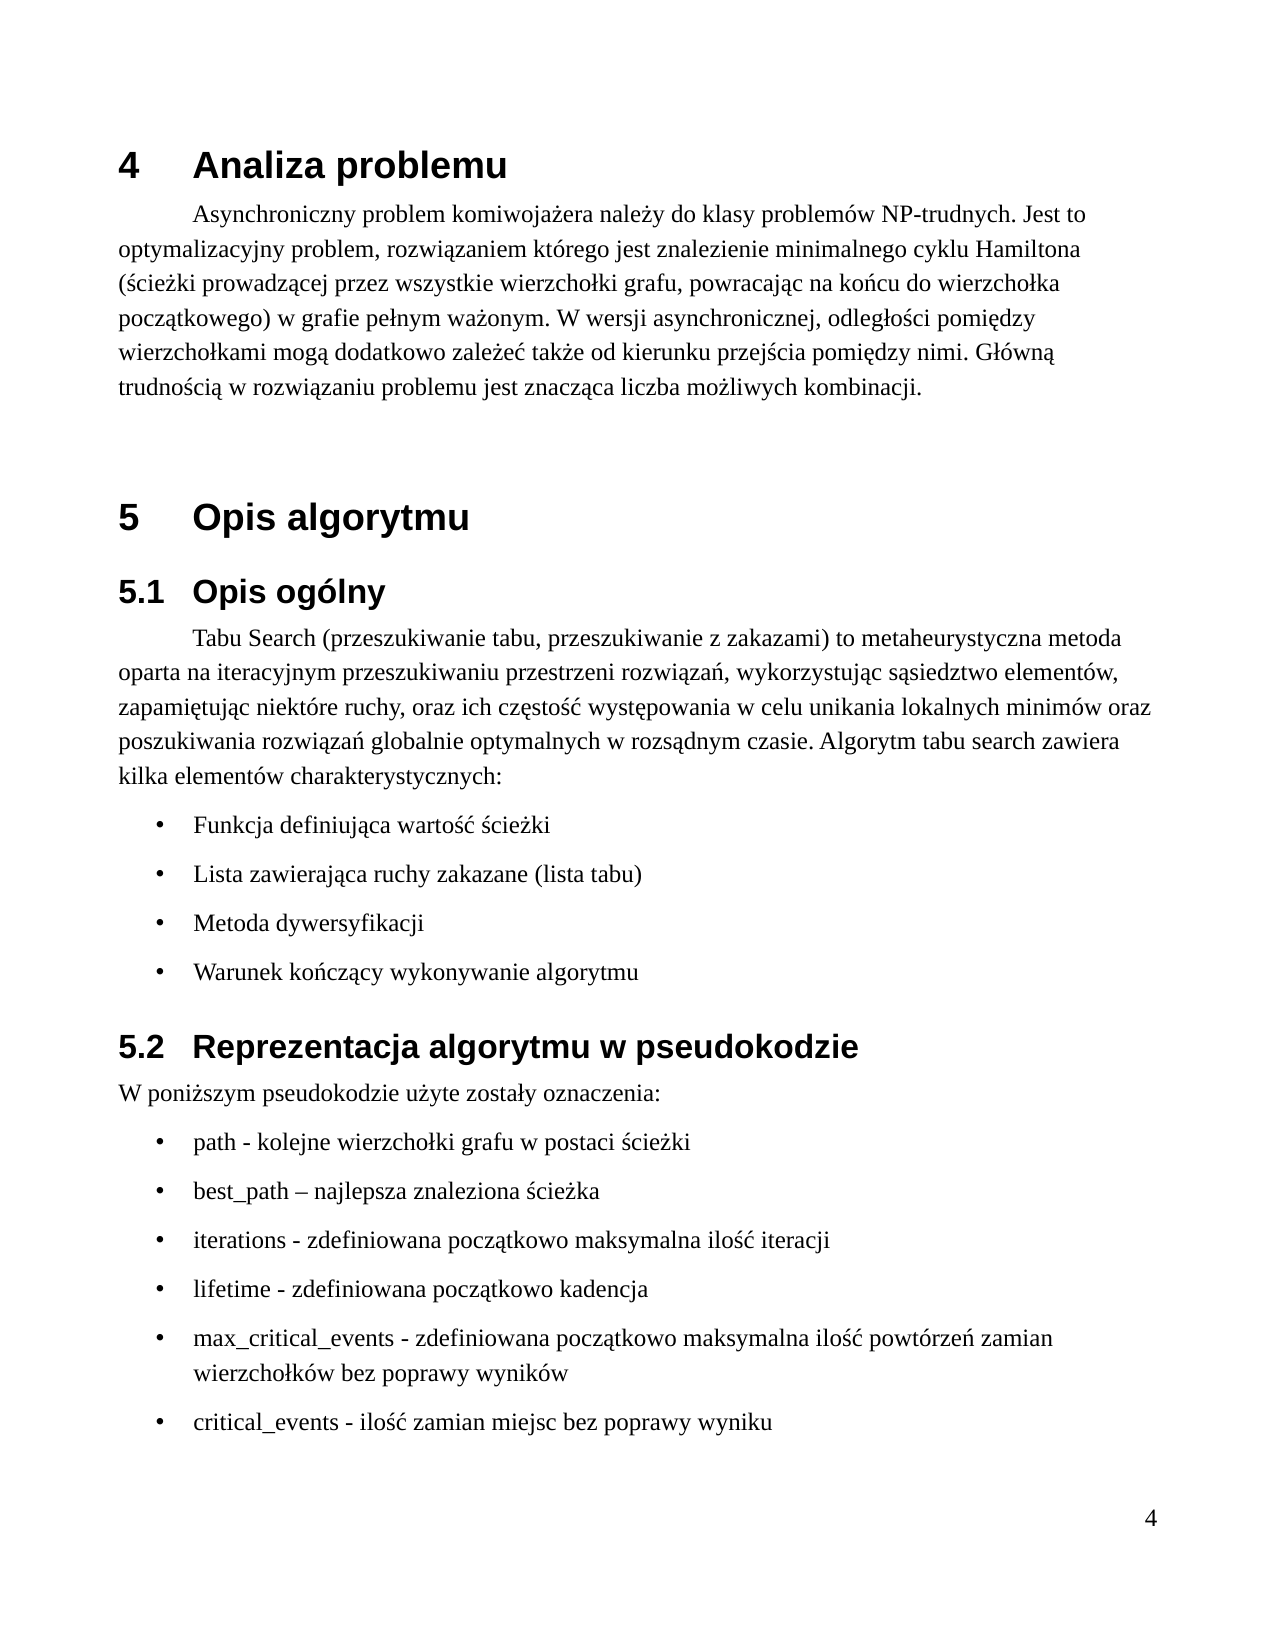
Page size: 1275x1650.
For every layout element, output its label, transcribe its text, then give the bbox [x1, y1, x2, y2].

subtitle Opis ogólny [118, 572, 1157, 610]
list critical_events - ilość zamian miejsc bez poprawy wyniku [156, 1407, 1157, 1436]
text W poniższym pseudokodzie użyte zostały oznaczenia: [118, 1078, 1157, 1107]
subtitle Analiza problemu [118, 143, 1157, 187]
list Metoda dywersyfikacji [156, 908, 1157, 937]
list Warunek kończący wykonywanie algorytmu [156, 957, 1157, 986]
list Funkcja definiująca wartość ścieżki [156, 810, 1157, 839]
list Lista zawierająca ruchy zakazane (lista tabu) [156, 859, 1157, 888]
list max_critical_events - zdefiniowana początkowo maksymalna ilość powtórzeń zamian wierzchołków bez poprawy wyników [156, 1323, 1157, 1387]
text Asynchroniczny problem komiwojażera należy do klasy problemów NP-trudnych. Jest to optymalizacyjny problem, rozwiązaniem którego jest znalezienie minimalnego cyklu Hamiltona (ścieżki prowadzącej przez wszystkie wierzchołki grafu, powracając na końcu do wierzchołka początkowego) w grafie pełnym ważonym. W wersji asynchronicznej, odległości pomiędzy wierzchołkami mogą dodatkowo zależeć także od kierunku przejścia pomiędzy nimi. Główną trudnością w rozwiązaniu problemu jest znacząca liczba możliwych kombinacji. [118, 199, 1157, 400]
list path - kolejne wierzchołki grafu w postaci ścieżki [156, 1127, 1157, 1156]
list iterations - zdefiniowana początkowo maksymalna ilość iteracji [156, 1225, 1157, 1254]
text Tabu Search (przeszukiwanie tabu, przeszukiwanie z zakazami) to metaheurystyczna metoda oparta na iteracyjnym przeszukiwaniu przestrzeni rozwiązań, wykorzystując sąsiedztwo elementów, zapamiętując niektóre ruchy, oraz ich częstość występowania w celu unikania lokalnych minimów oraz poszukiwania rozwiązań globalnie optymalnych w rozsądnym czasie. Algorytm tabu search zawiera kilka elementów charakterystycznych: [118, 623, 1157, 789]
subtitle Opis algorytmu [118, 495, 1157, 538]
list best_path – najlepsza znaleziona ścieżka [156, 1176, 1157, 1205]
subtitle Reprezentacja algorytmu w pseudokodzie [118, 1027, 1157, 1066]
list lifetime - zdefiniowana początkowo kadencja [156, 1274, 1157, 1303]
